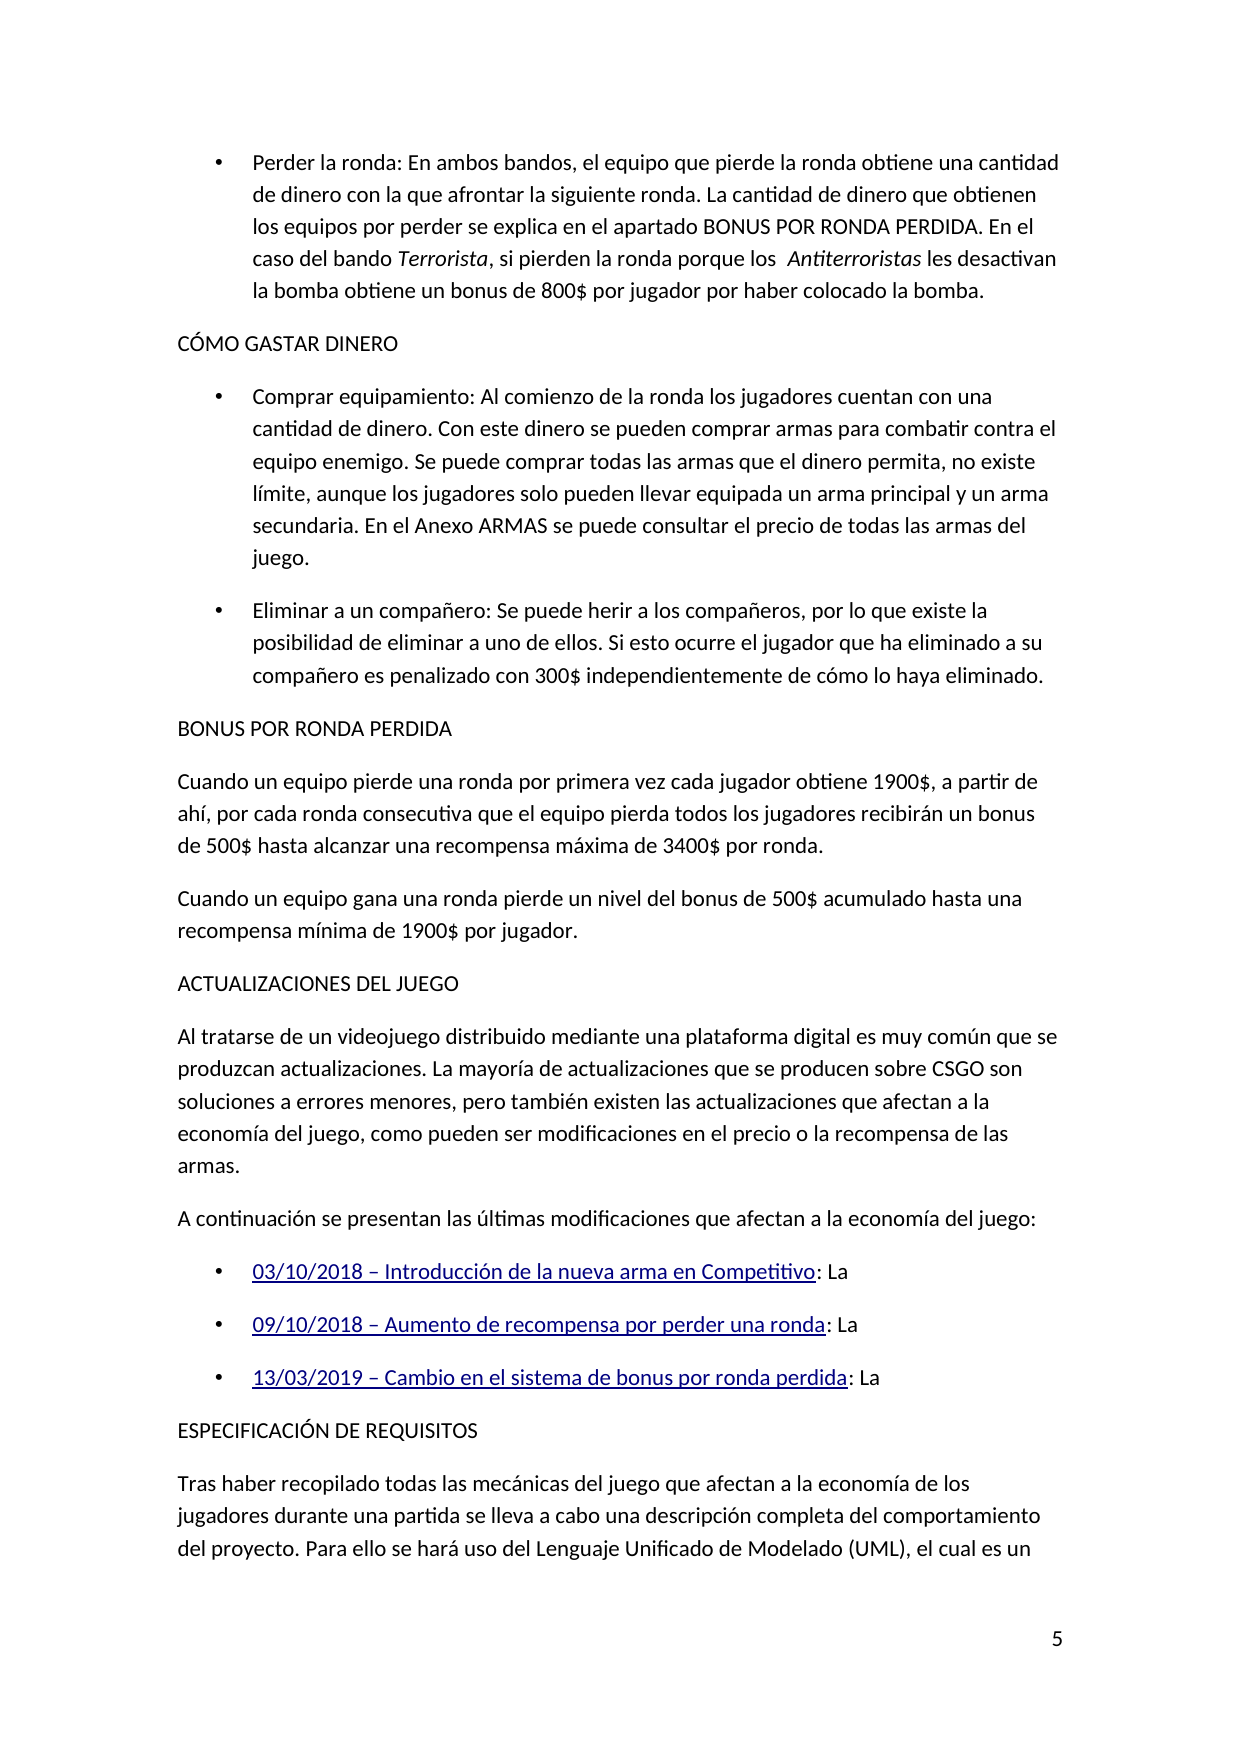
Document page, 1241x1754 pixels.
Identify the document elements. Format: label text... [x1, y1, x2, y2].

list 09/10/2018 – Aumento de recompensa por perder una ronda: La [215, 1310, 1063, 1338]
list Perder la ronda: En ambos bandos, el equipo que pierde la ronda obtiene una cantidad de dinero con la que afrontar la siguiente ronda. La cantidad de dinero que obtienen los equipos por perder se explica en el apartado BONUS POR RONDA PERDIDA. En el caso del bando Terrorista, si pierden la ronda porque los Antiterroristas les desactivan la bomba obtiene un bonus de 800$ por jugador por haber colocado la bomba. [215, 148, 1063, 304]
list Comprar equipamiento: Al comienzo de la ronda los jugadores cuentan con una cantidad de dinero. Con este dinero se pueden comprar armas para combatir contra el equipo enemigo. Se puede comprar todas las armas que el dinero permita, no existe límite, aunque los jugadores solo pueden llevar equipada un arma principal y un arma secundaria. En el Anexo ARMAS se puede consultar el precio de todas las armas del juego. [215, 382, 1063, 571]
text ACTUALIZACIONES DEL JUEGO [177, 969, 1063, 997]
text Cuando un equipo gana una ronda pierde un nivel del bonus de 500$ acumulado hasta una recompensa mínima de 1900$ por jugador. [177, 884, 1063, 944]
list 03/10/2018 – Introducción de la nueva arma en Competitivo: La [215, 1257, 1063, 1285]
list Eliminar a un compañero: Se puede herir a los compañeros, por lo que existe la posibilidad de eliminar a uno de ellos. Si esto ocurre el jugador que ha eliminado a su compañero es penalizado con 300$ independientemente de cómo lo haya eliminado. [215, 596, 1063, 689]
text CÓMO GASTAR DINERO [177, 329, 1063, 357]
text Al tratarse de un videojuego distribuido mediante una plataforma digital es muy común que se produzcan actualizaciones. La mayoría de actualizaciones que se producen sobre CSGO son soluciones a errores menores, pero también existen las actualizaciones que afectan a la economía del juego, como pueden ser modificaciones en el precio o la recompensa de las armas. [177, 1022, 1063, 1179]
list 13/03/2019 – Cambio en el sistema de bonus por ronda perdida: La [215, 1363, 1063, 1391]
text ESPECIFICACIÓN DE REQUISITOS [177, 1416, 1063, 1444]
text BONUS POR RONDA PERDIDA [177, 714, 1063, 742]
text Tras haber recopilado todas las mecánicas del juego que afectan a la economía de los jugadores durante una partida se lleva a cabo una descripción completa del comportamiento del proyecto. Para ello se hará uso del Lenguaje Unificado de Modelado (UML), el cual es un [177, 1469, 1063, 1562]
text A continuación se presentan las últimas modificaciones que afectan a la economía del juego: [177, 1204, 1063, 1232]
text Cuando un equipo pierde una ronda por primera vez cada jugador obtiene 1900$, a partir de ahí, por cada ronda consecutiva que el equipo pierda todos los jugadores recibirán un bonus de 500$ hasta alcanzar una recompensa máxima de 3400$ por ronda. [177, 767, 1063, 859]
